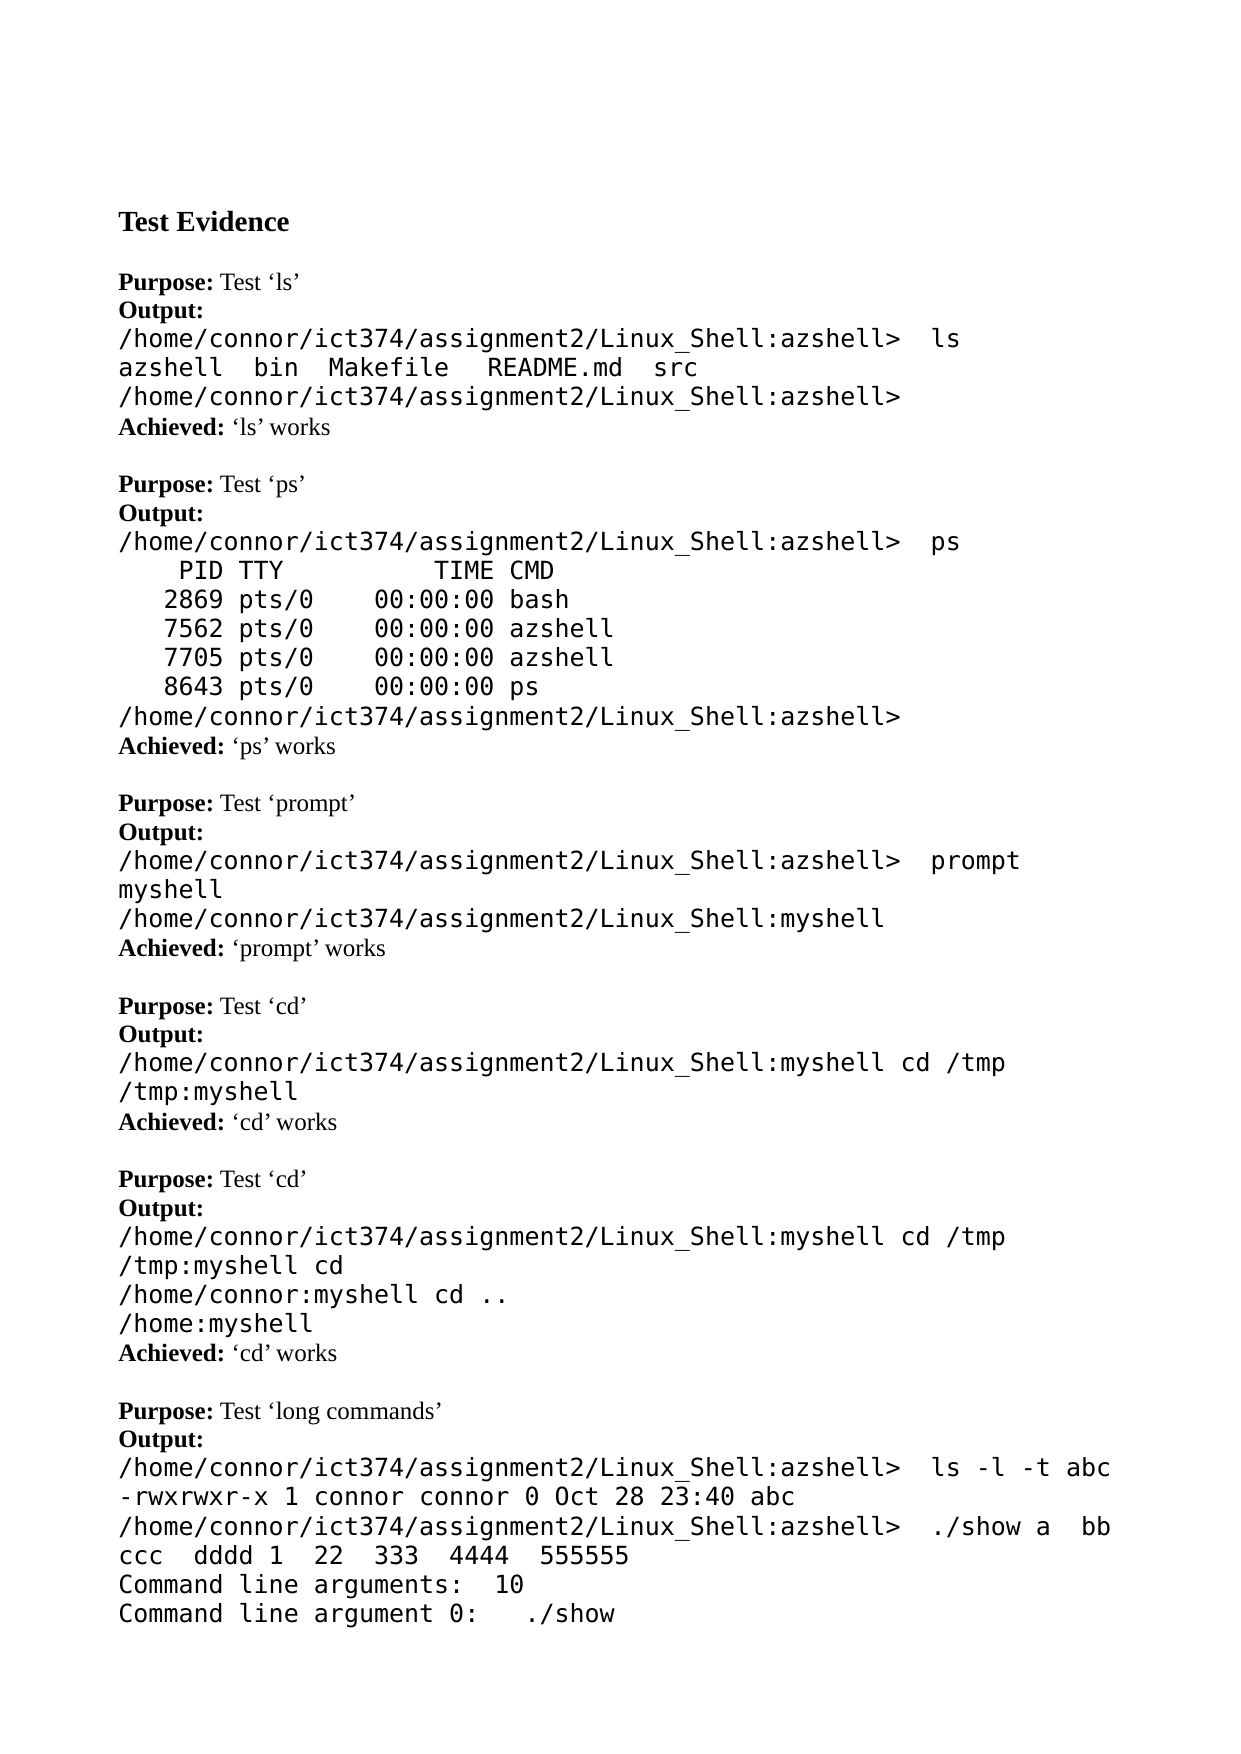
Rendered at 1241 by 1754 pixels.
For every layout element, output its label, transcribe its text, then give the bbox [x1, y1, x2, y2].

text /home/connor/ict374/assignment2/Linux_Shell:azshell> [118, 702, 1122, 731]
text Output: [118, 498, 1122, 527]
text Output: [118, 1019, 1122, 1048]
text /tmp:myshell cd [118, 1251, 1122, 1280]
text -rwxrwxr-x 1 connor connor 0 Oct 28 23:40 abc [118, 1482, 1122, 1512]
text Purpose: Test ‘cd’ [118, 991, 1122, 1019]
text /home/connor/ict374/assignment2/Linux_Shell:azshell> ls [118, 324, 1122, 353]
text azshell bin Makefile README.md src [118, 353, 1122, 382]
text Achieved: ‘ls’ works [118, 412, 1122, 440]
text Purpose: Test ‘ps’ [118, 469, 1122, 498]
text 7562 pts/0 00:00:00 azshell [118, 614, 1122, 643]
text /tmp:myshell [118, 1077, 1122, 1107]
text Output: [118, 1424, 1122, 1453]
text Achieved: ‘cd’ works [118, 1107, 1122, 1135]
text /home:myshell [118, 1309, 1122, 1338]
text Purpose: Test ‘prompt’ [118, 788, 1122, 817]
text /home/connor/ict374/assignment2/Linux_Shell:azshell> [118, 382, 1122, 412]
text /home/connor/ict374/assignment2/Linux_Shell:myshell [118, 904, 1122, 933]
text Output: [118, 1193, 1122, 1222]
text 2869 pts/0 00:00:00 bash [118, 585, 1122, 614]
text 7705 pts/0 00:00:00 azshell [118, 643, 1122, 672]
text /home/connor/ict374/assignment2/Linux_Shell:azshell> ps [118, 527, 1122, 556]
text 8643 pts/0 00:00:00 ps [118, 672, 1122, 702]
text /home/connor/ict374/assignment2/Linux_Shell:myshell cd /tmp [118, 1222, 1122, 1251]
text /home/connor/ict374/assignment2/Linux_Shell:azshell> ./show a bb ccc dddd 1 22 333 4444 555555 [118, 1512, 1122, 1570]
text /home/connor/ict374/assignment2/Linux_Shell:myshell cd /tmp [118, 1048, 1122, 1077]
text /home/connor/ict374/assignment2/Linux_Shell:azshell> ls -l -t abc [118, 1453, 1122, 1482]
text Achieved: ‘ps’ works [118, 731, 1122, 759]
text Command line argument 0: ./show [118, 1599, 1122, 1628]
text Output: [118, 295, 1122, 324]
text /home/connor/ict374/assignment2/Linux_Shell:azshell> prompt myshell [118, 846, 1122, 904]
text Purpose: Test ‘cd’ [118, 1164, 1122, 1193]
text Output: [118, 817, 1122, 846]
text Test Evidence [118, 204, 1122, 238]
text Achieved: ‘prompt’ works [118, 933, 1122, 962]
text PID TTY TIME CMD [118, 556, 1122, 585]
text Achieved: ‘cd’ works [118, 1338, 1122, 1367]
text /home/connor:myshell cd .. [118, 1280, 1122, 1309]
text Purpose: Test ‘ls’ [118, 267, 1122, 295]
text Command line arguments: 10 [118, 1570, 1122, 1599]
text Purpose: Test ‘long commands’ [118, 1396, 1122, 1424]
